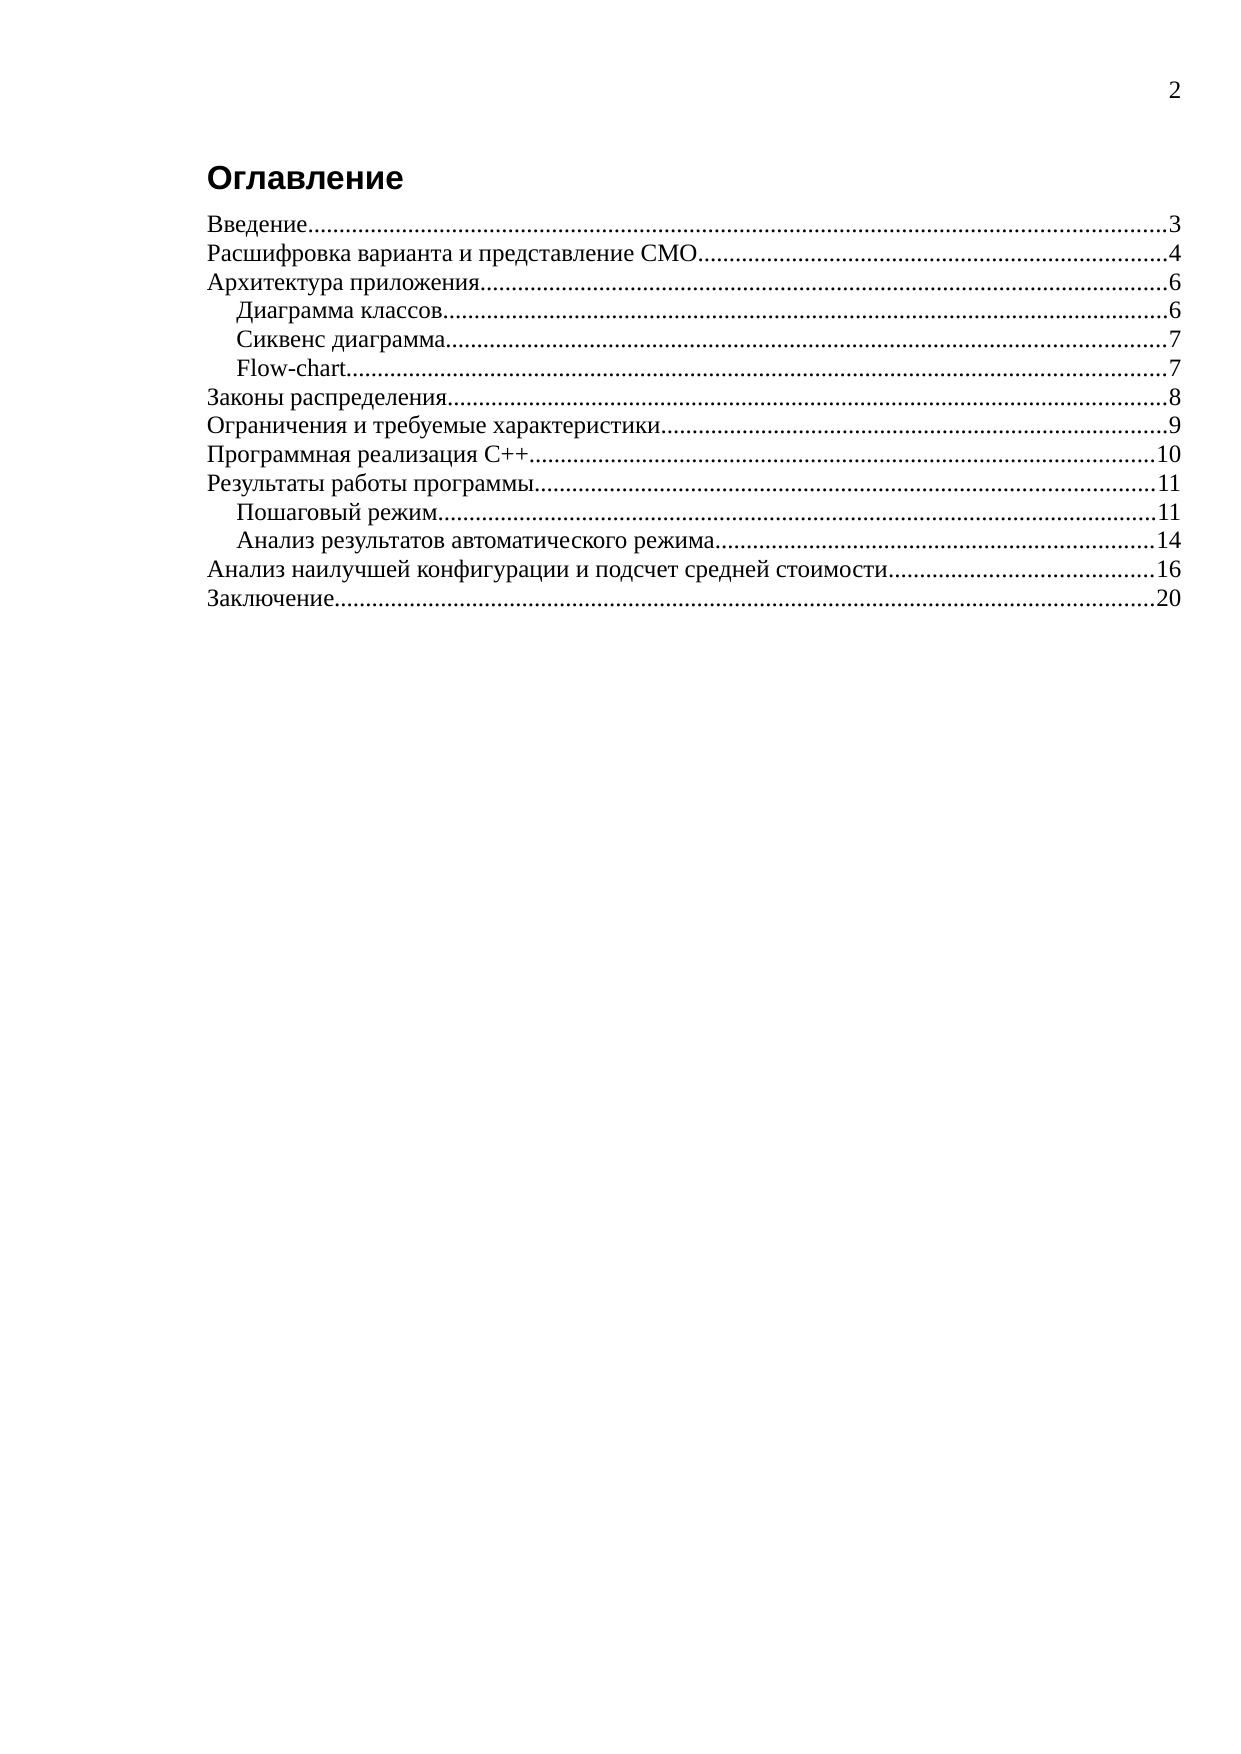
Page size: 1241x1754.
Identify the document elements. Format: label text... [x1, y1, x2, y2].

text Диаграмма классов 6 [236, 295, 1181, 324]
text Сиквенс диаграмма 7 [236, 324, 1181, 353]
text Заключение 20 [207, 583, 1181, 612]
text Анализ результатов автоматического режима 14 [236, 525, 1181, 554]
text Введение 3 [207, 209, 1181, 238]
text Результаты работы программы 11 [207, 468, 1181, 497]
text Расшифровка варианта и представление СМО 4 [207, 238, 1181, 267]
text Архитектура приложения 6 [207, 267, 1181, 295]
text Ограничения и требуемые характеристики 9 [207, 410, 1181, 439]
text Анализ наилучшей конфигурации и подсчет средней стоимости 16 [207, 554, 1181, 583]
text Flow-chart 7 [236, 353, 1181, 382]
text Пошаговый режим 11 [236, 497, 1181, 525]
subtitle Оглавление [207, 158, 1181, 197]
text Программная реализация C++ 10 [207, 439, 1181, 468]
text Законы распределения 8 [207, 382, 1181, 410]
